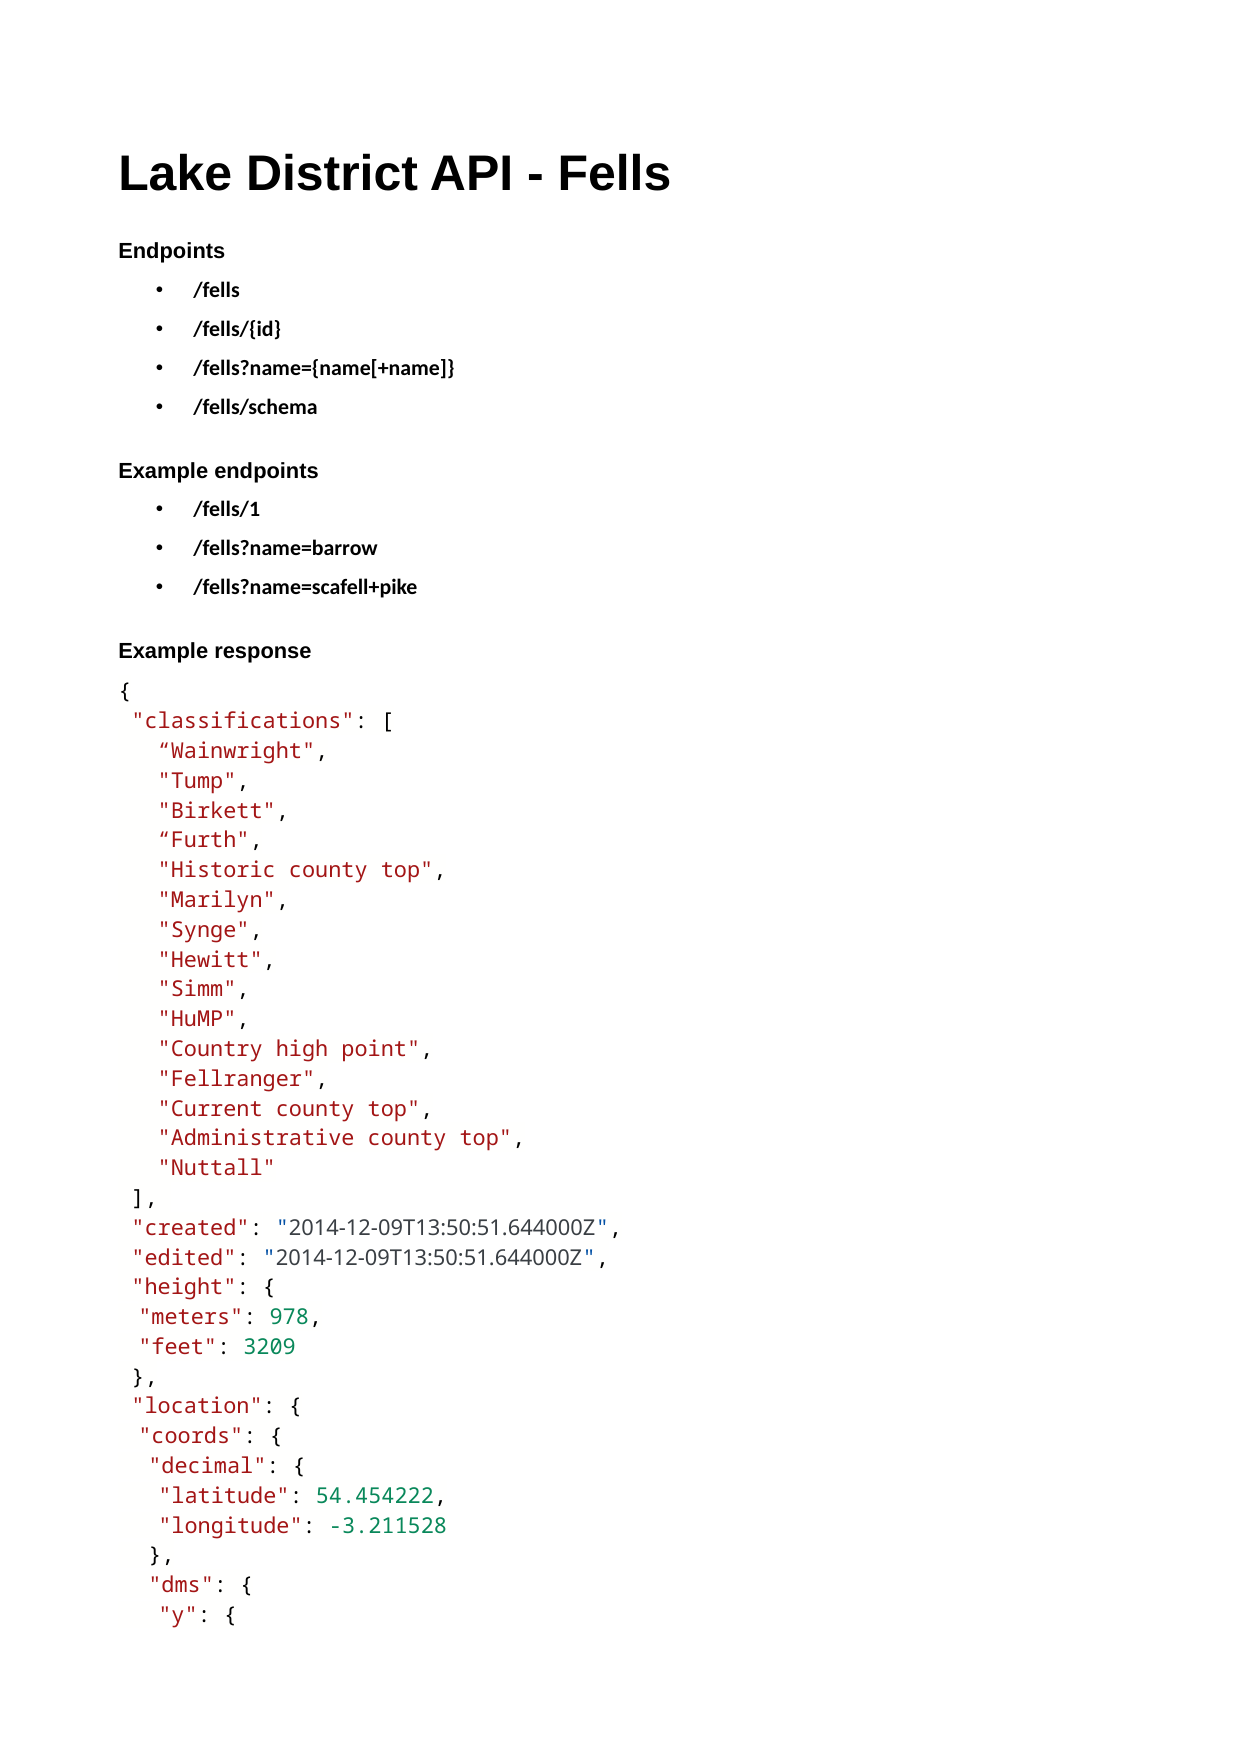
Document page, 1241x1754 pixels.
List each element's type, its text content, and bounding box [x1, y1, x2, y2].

list /fells/1 [156, 495, 1122, 522]
text "Current county top", [118, 1092, 1122, 1122]
text "latitude": 54.454222, [118, 1480, 1122, 1509]
subtitle Example response [118, 638, 1122, 663]
text "Fellranger", [118, 1063, 1122, 1092]
text ], [118, 1182, 1122, 1212]
text "Synge", [118, 914, 1122, 943]
text "Simm", [118, 973, 1122, 1003]
text "Nuttall" [118, 1152, 1122, 1182]
text { [118, 675, 1122, 705]
text "created": "2014-12-09T13:50:51.644000Z", [118, 1212, 1122, 1241]
text "Country high point", [118, 1033, 1122, 1063]
text "meters": 978, [118, 1301, 1122, 1331]
list /fells/{id} [156, 315, 1122, 342]
text "HuMP", [118, 1003, 1122, 1033]
text }, [118, 1539, 1122, 1569]
text "height": { [118, 1271, 1122, 1301]
text “Wainwright", [118, 735, 1122, 765]
list /fells/schema [156, 393, 1122, 420]
text "feet": 3209 [118, 1331, 1122, 1361]
subtitle Example endpoints [118, 457, 1122, 483]
text “Furth", [118, 824, 1122, 854]
list /fells?name=barrow [156, 534, 1122, 561]
text "location": { [118, 1390, 1122, 1420]
text "Hewitt", [118, 943, 1122, 973]
subtitle Endpoints [118, 238, 1122, 263]
text "dms": { [118, 1569, 1122, 1599]
list /fells?name=scafell+pike [156, 573, 1122, 600]
subtitle Lake District API - Fells [118, 143, 1122, 201]
text "coords": { [118, 1420, 1122, 1450]
text "Birkett", [118, 794, 1122, 824]
text "longitude": -3.211528 [118, 1509, 1122, 1539]
text "decimal": { [118, 1450, 1122, 1480]
list /fells?name={name[+name]} [156, 354, 1122, 381]
text }, [118, 1361, 1122, 1390]
text "Historic county top", [118, 854, 1122, 884]
text "Tump", [118, 765, 1122, 794]
text "Administrative county top", [118, 1122, 1122, 1152]
text "y": { [118, 1599, 1122, 1629]
list /fells [156, 276, 1122, 302]
text "edited": "2014-12-09T13:50:51.644000Z", [118, 1241, 1122, 1271]
text "classifications": [ [118, 705, 1122, 735]
text "Marilyn", [118, 884, 1122, 914]
